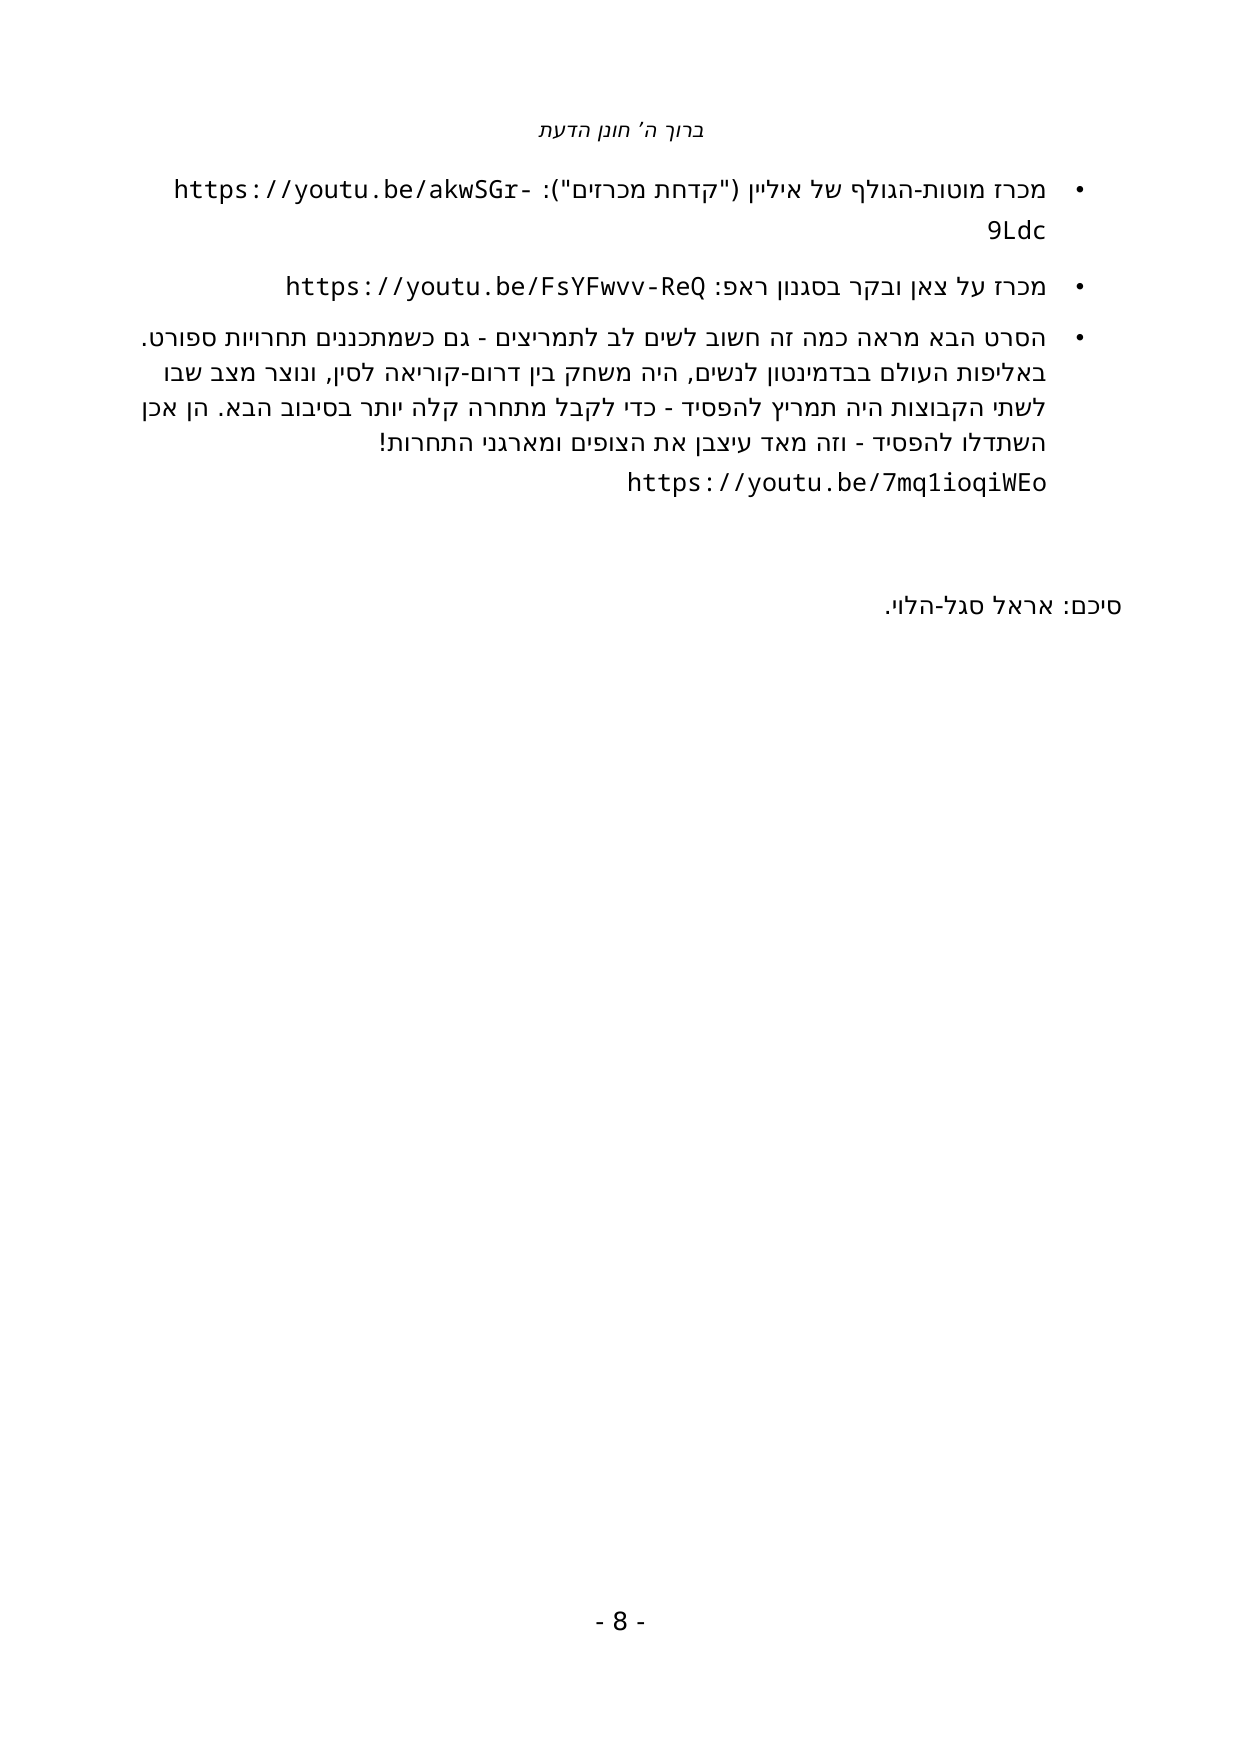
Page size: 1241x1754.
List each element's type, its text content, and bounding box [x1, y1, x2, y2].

list מכרז מוטות-הגולף של איליין ("קדחת מכרזים"): https://youtu.be/akwSGr-9Ldc [118, 172, 1084, 247]
list הסרט הבא מראה כמה זה חשוב לשים לב לתמריצים - גם כשמתכננים תחרויות ספורט. באליפות העולם בבדמינטון לנשים, היה משחק בין דרום-קוריאה לסין, ונוצר מצב שבו לשתי הקבוצות היה תמריץ להפסיד - כדי לקבל מתחרה קלה יותר בסיבוב הבא. הן אכן השתדלו להפסיד - וזה מאד עיצבן את הצופים ומארגני התחרות! https://youtu.be/7mq1ioqiWEo [118, 323, 1084, 498]
list מכרז על צאן ובקר בסגנון ראפ: https://youtu.be/FsYFwvv-ReQ [118, 268, 1084, 302]
text סיכם: אראל סגל-הלוי. [118, 591, 1122, 621]
